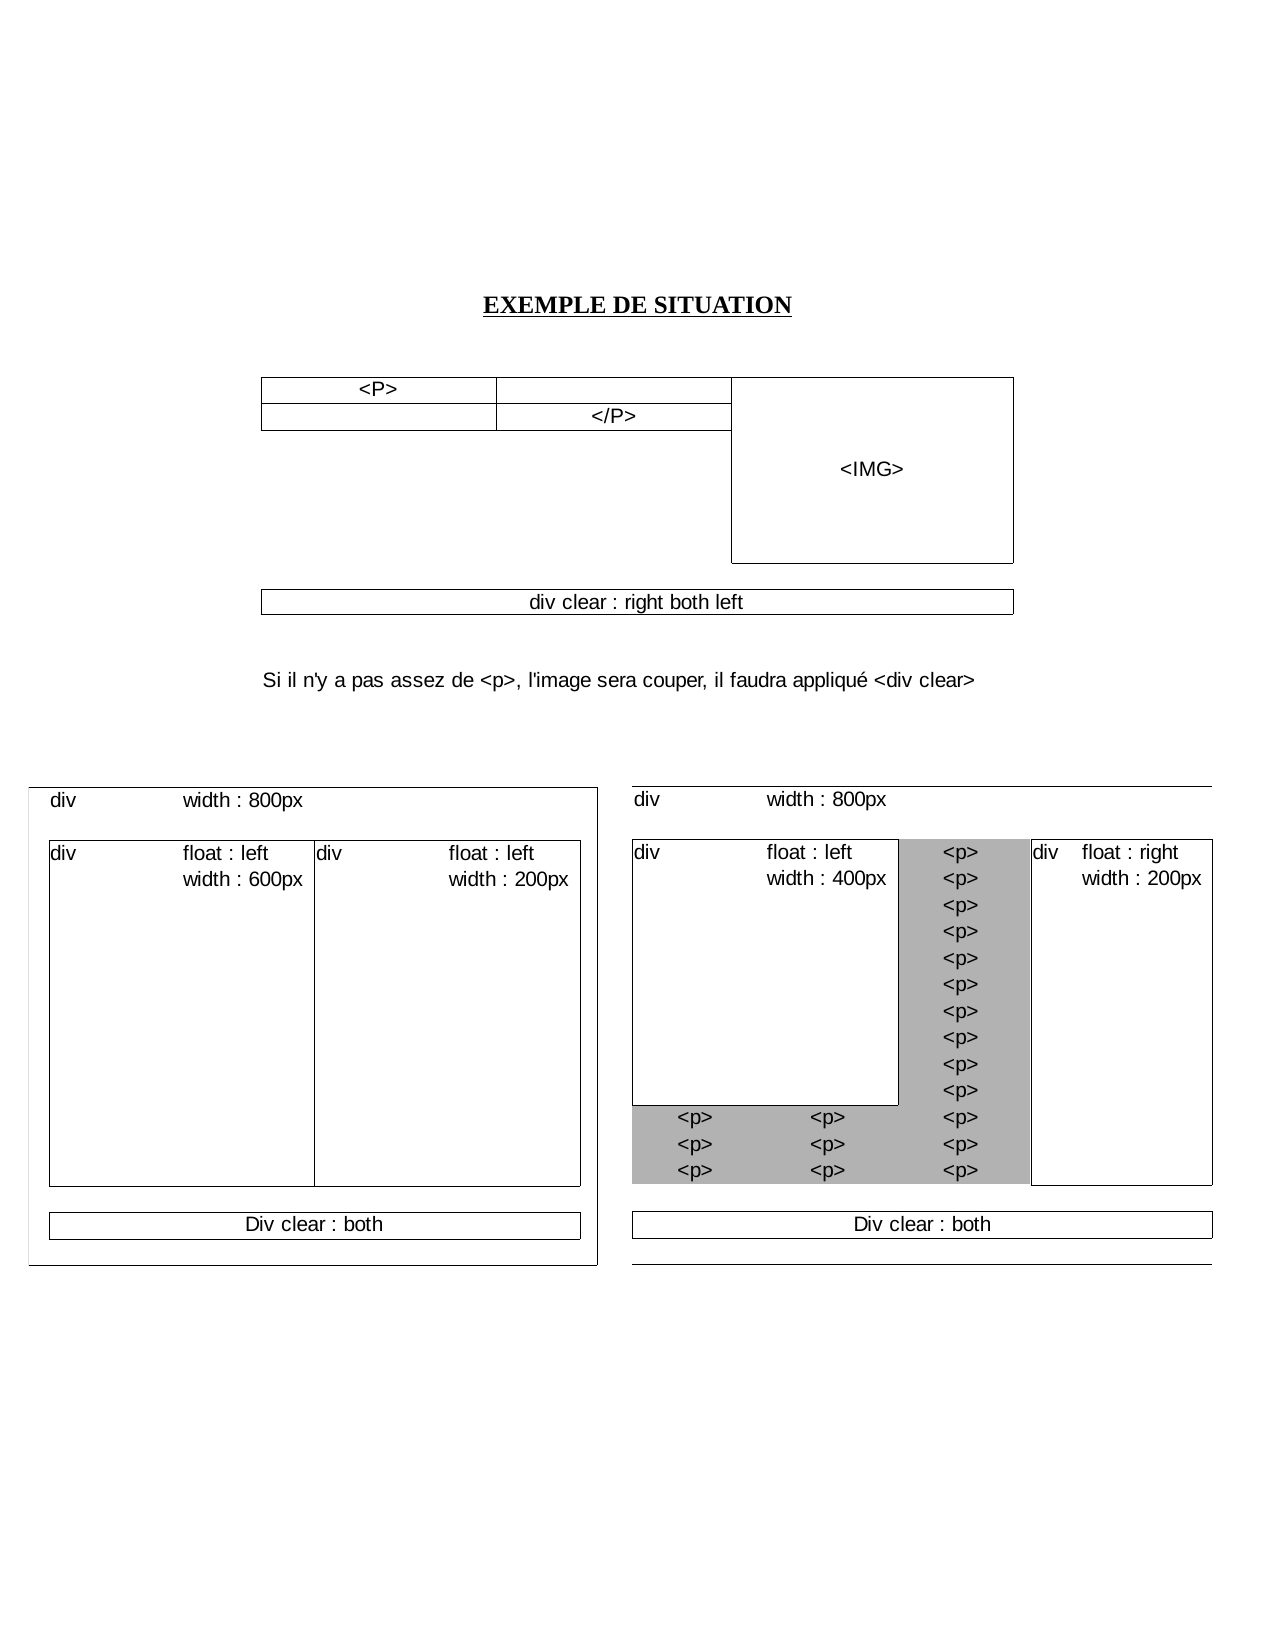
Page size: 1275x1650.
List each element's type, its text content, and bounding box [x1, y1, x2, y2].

text EXEMPLE DE SITUATION [118, 291, 1157, 319]
